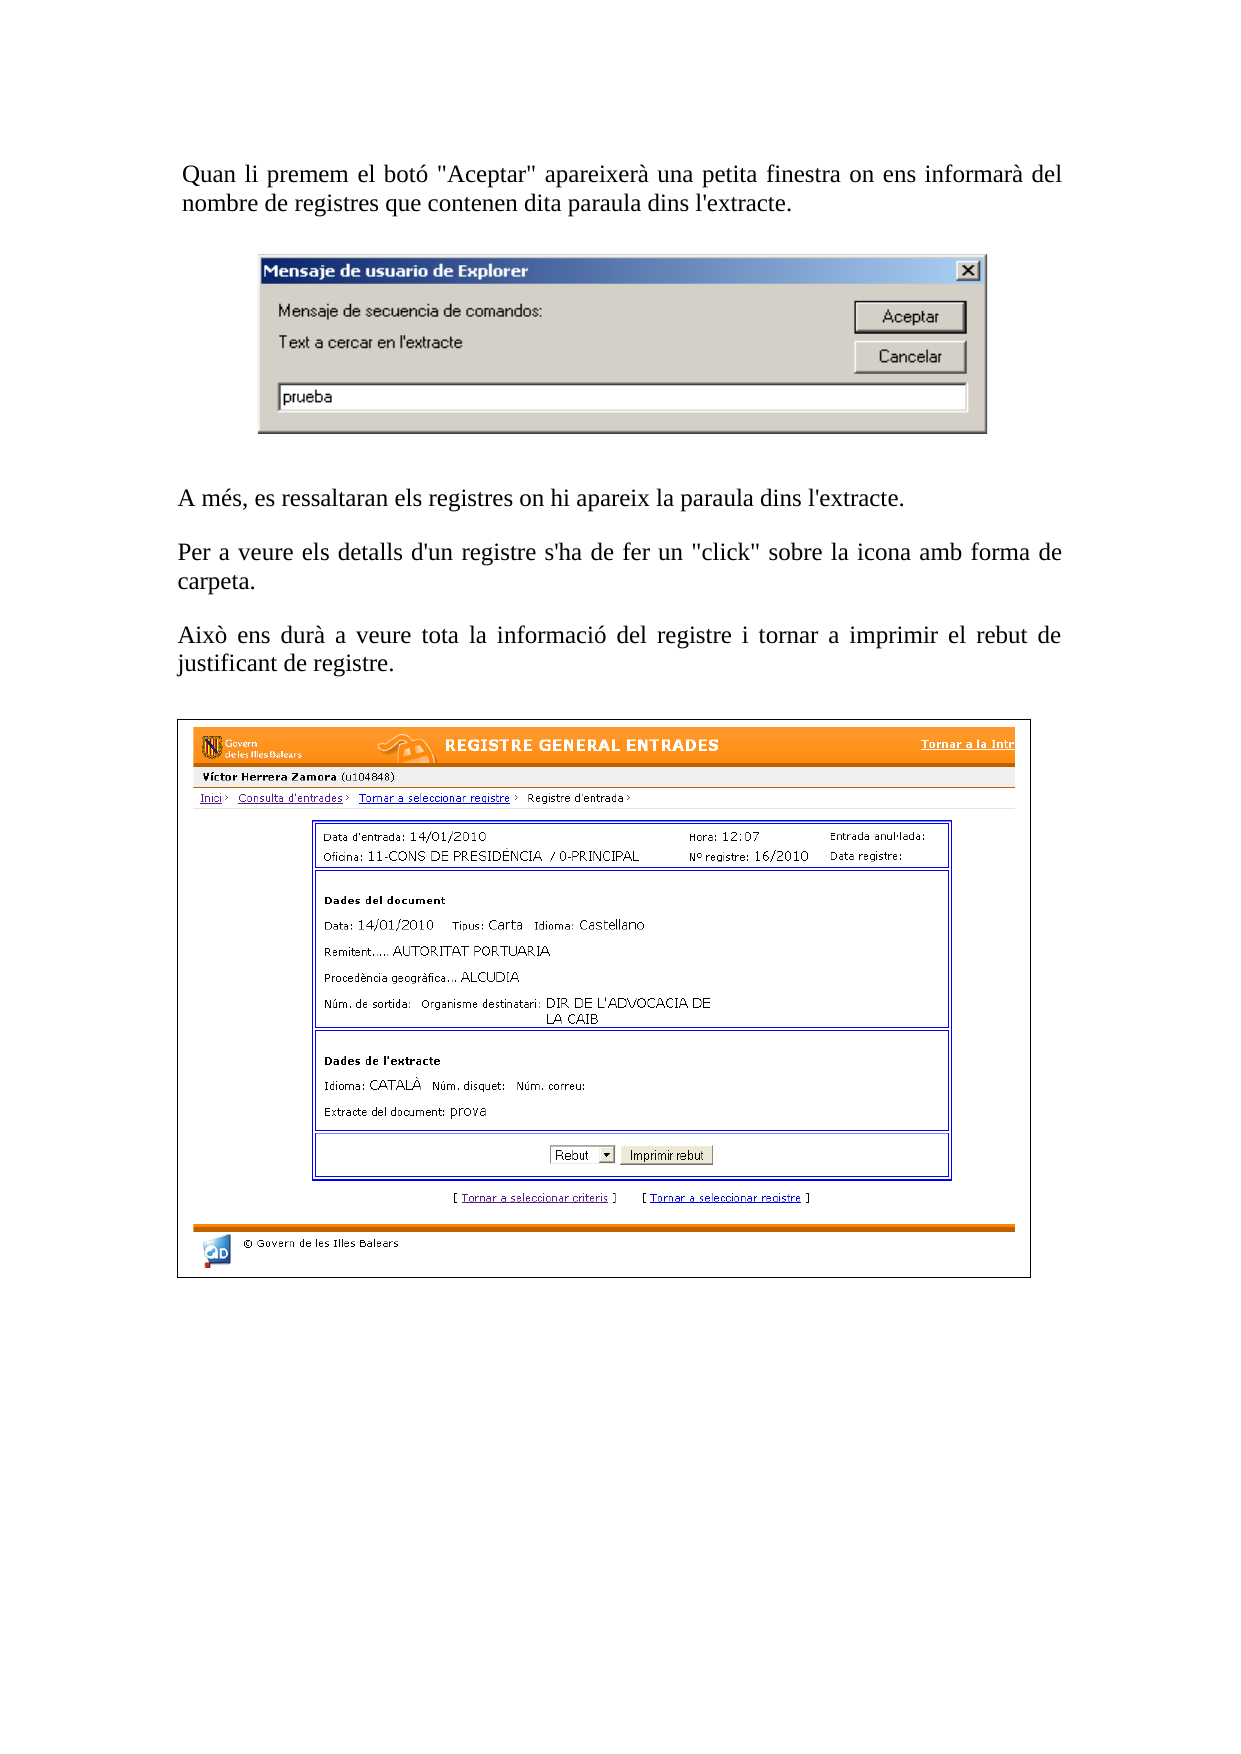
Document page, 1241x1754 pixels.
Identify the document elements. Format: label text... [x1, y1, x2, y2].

text A més, es ressaltaran els registres on hi apareix la paraula dins l'extracte. [177, 483, 1063, 512]
picture [193, 727, 1015, 1269]
text Per a veure els detalls d'un registre s'ha de fer un "click" sobre la icona amb forma de carpeta. [177, 537, 1063, 595]
picture [257, 254, 988, 434]
text Quan li premem el botó "Aceptar" apareixerà una petita finestra on ens informarà del nombre de registres que contenen dita paraula dins l'extracte. [182, 159, 1063, 217]
text Això ens durà a veure tota la informació del registre i tornar a imprimir el rebut de justificant de registre. [177, 620, 1063, 677]
